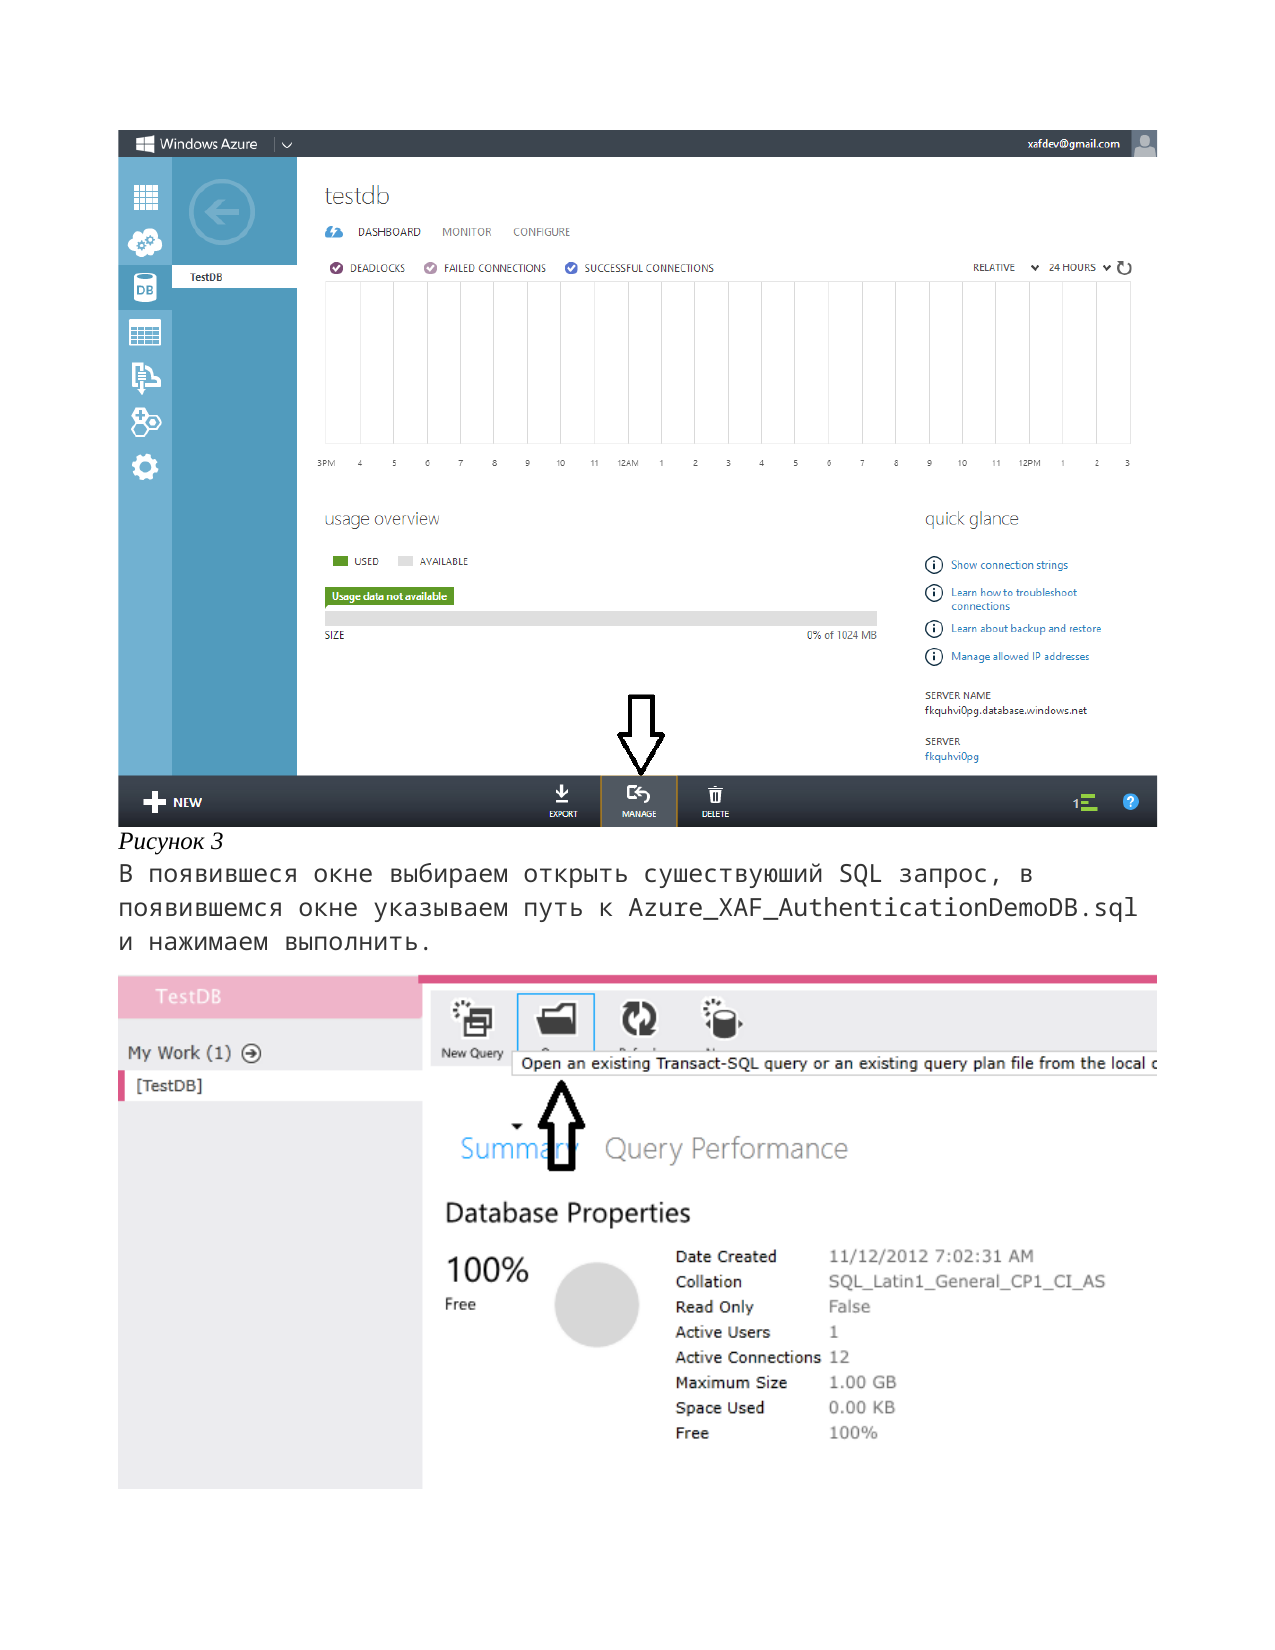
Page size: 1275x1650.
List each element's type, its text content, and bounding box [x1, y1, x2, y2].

text Рисунок 3 [118, 827, 1157, 855]
text В появившеся окне выбираем открыть сушествуюший SQL запрос, в появившемся окне указываем путь к Azure_XAF_AuthenticationDemoDB.sql и нажимаем выполнить. [118, 855, 1157, 957]
text [118, 118, 1157, 130]
